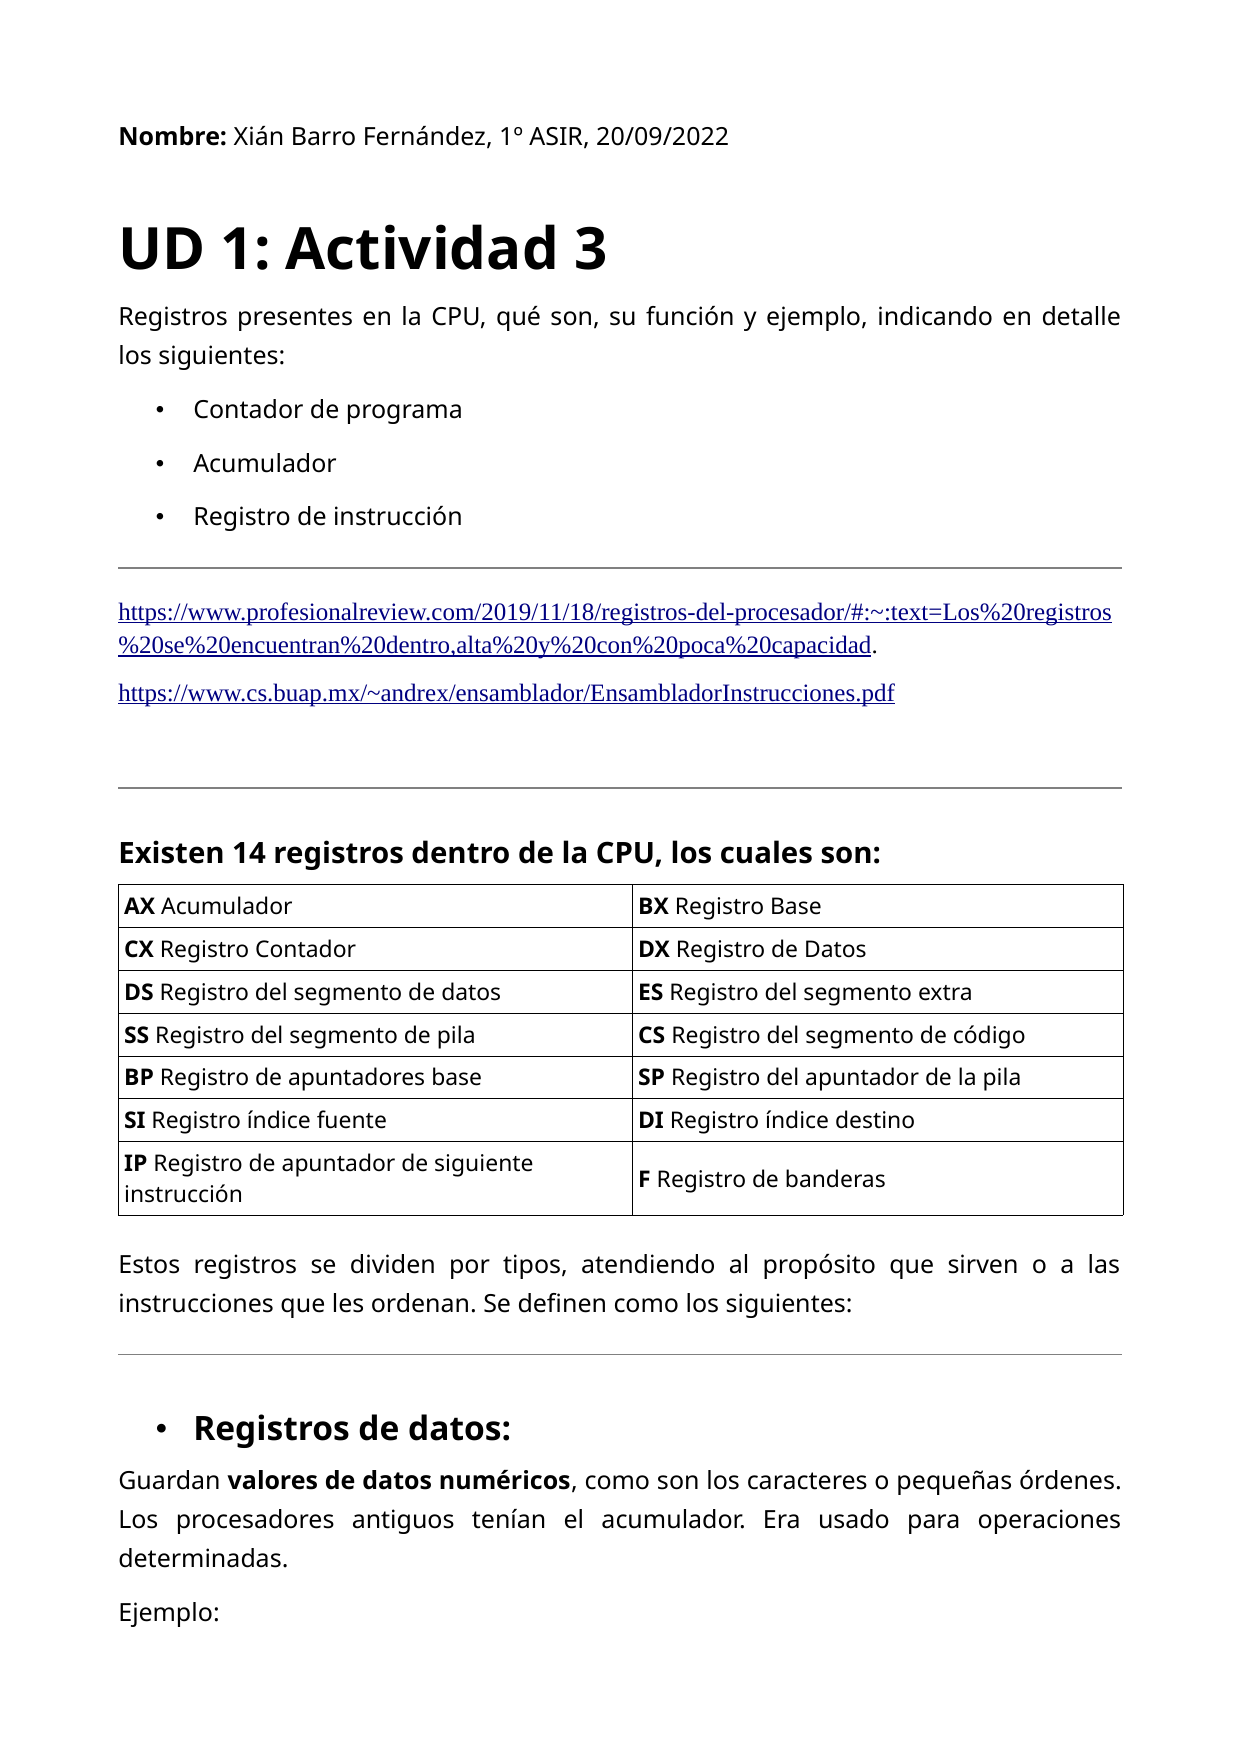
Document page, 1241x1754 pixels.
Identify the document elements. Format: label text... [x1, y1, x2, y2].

table_cell DI Registro índice destino [633, 1099, 1123, 1141]
table_cell BP Registro de apuntadores base [119, 1057, 632, 1098]
table_header AX Acumulador [119, 885, 632, 927]
table_cell IP Registro de apuntador de siguiente instrucción [119, 1142, 632, 1215]
table_cell ES Registro del segmento extra [633, 971, 1123, 1013]
subtitle Existen 14 registros dentro de la CPU, los cuales son: [118, 832, 1122, 872]
list Acumulador [156, 445, 1122, 479]
text Estos registros se dividen por tipos, atendiendo al propósito que sirven o a las instrucciones que les ordenan. Se definen como los siguientes: [118, 1246, 1122, 1319]
table_header BX Registro Base [633, 885, 1123, 927]
text https://www.cs.buap.mx/~andrex/ensamblador/EnsambladorInstrucciones.pdf [118, 678, 1122, 706]
table_cell DX Registro de Datos [633, 928, 1123, 970]
table_cell F Registro de banderas [633, 1142, 1123, 1215]
table_cell SS Registro del segmento de pila [119, 1014, 632, 1056]
list Contador de programa [156, 392, 1122, 426]
subtitle Registros de datos: [156, 1404, 1122, 1450]
text Guardan valores de datos numéricos, como son los caracteres o pequeñas órdenes. Los procesadores antiguos tenían el acumulador. Era usado para operaciones determinadas. [118, 1463, 1122, 1575]
text https://www.profesionalreview.com/2019/11/18/registros-del-procesador/#:~:text=Los%20registros%20se%20encuentran%20dentro,alta%20y%20con%20poca%20capacidad. [118, 597, 1122, 659]
table_cell CS Registro del segmento de código [633, 1014, 1123, 1056]
list Registro de instrucción [156, 499, 1122, 533]
table_cell SP Registro del apuntador de la pila [633, 1057, 1123, 1098]
text Ejemplo: [118, 1595, 1122, 1629]
title UD 1: Actividad 3 [118, 207, 1122, 286]
table_cell SI Registro índice fuente [119, 1099, 632, 1141]
table_cell DS Registro del segmento de datos [119, 971, 632, 1013]
table_cell CX Registro Contador [119, 928, 632, 970]
text Registros presentes en la CPU, qué son, su función y ejemplo, indicando en detalle los siguientes: [118, 299, 1122, 372]
